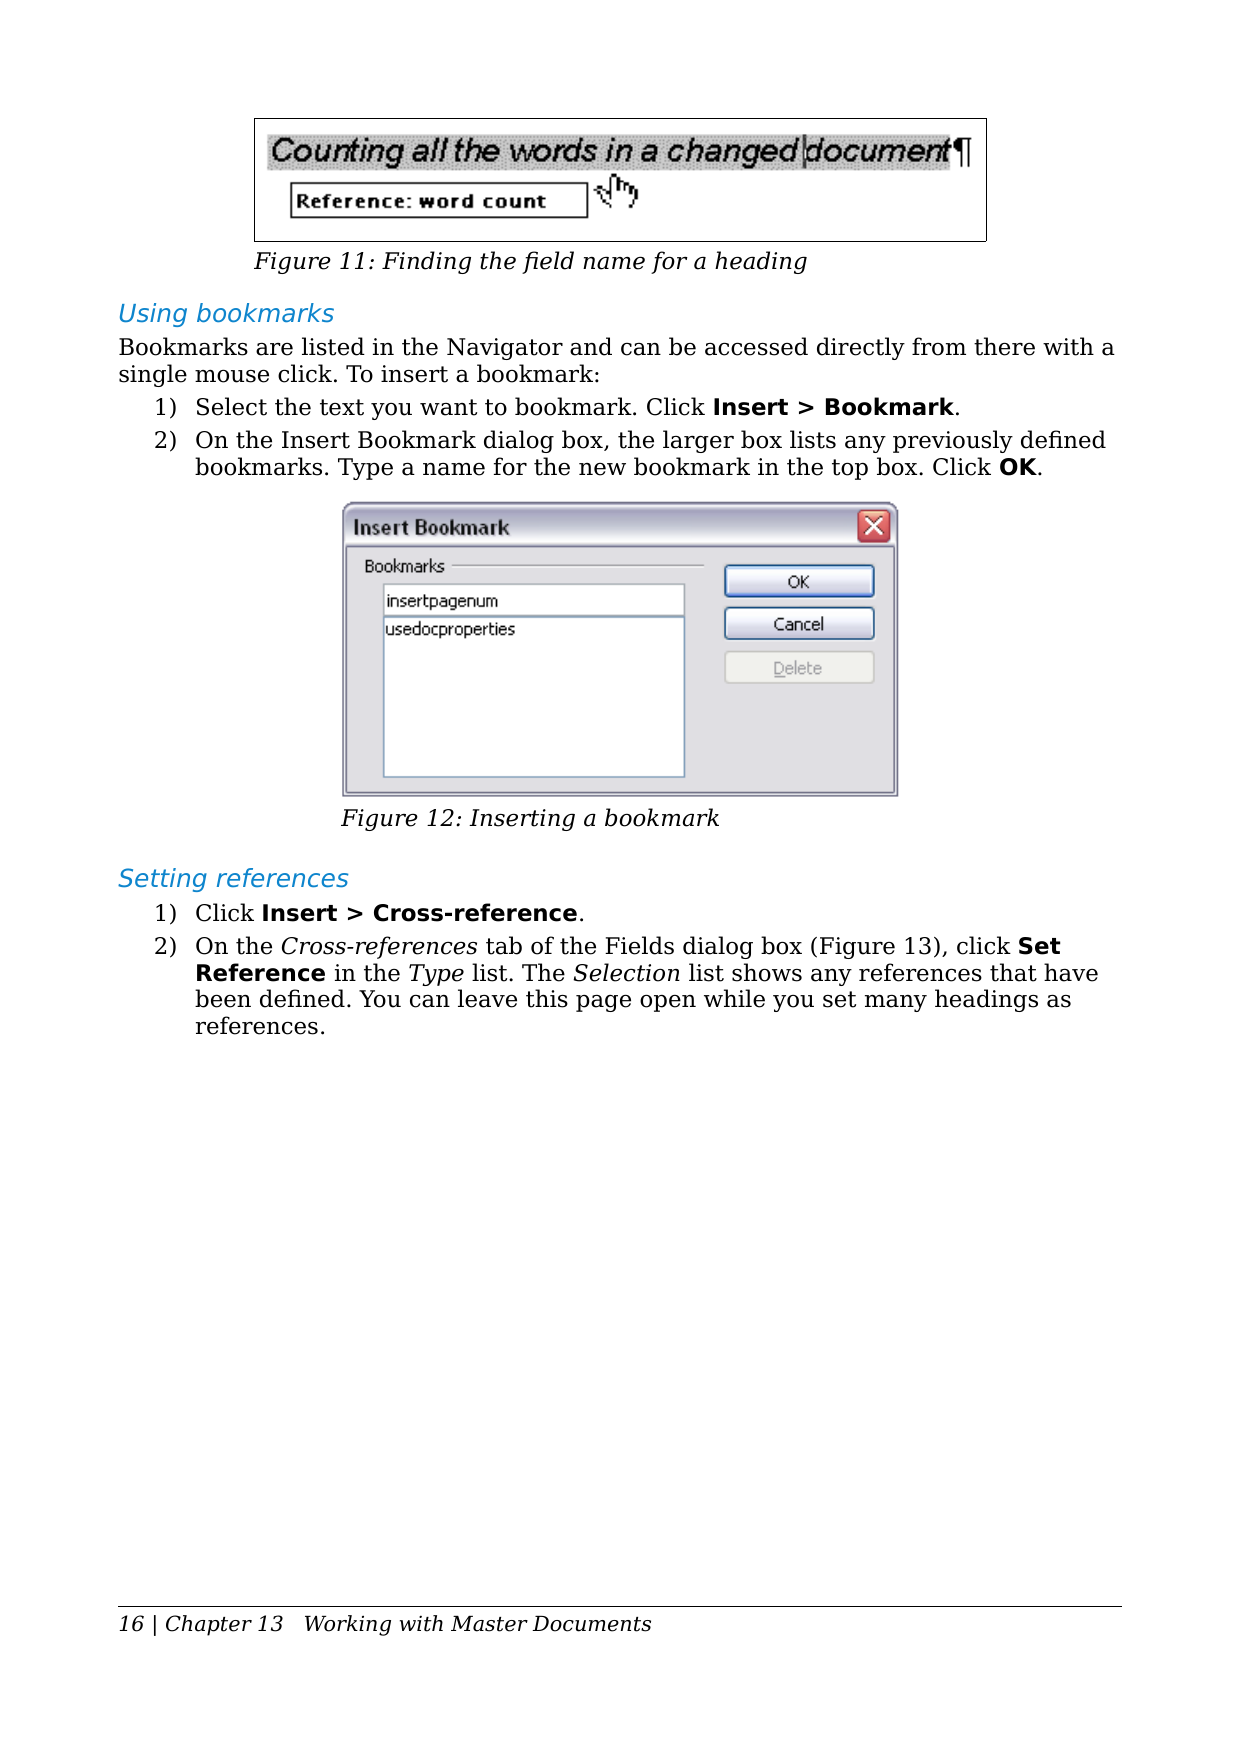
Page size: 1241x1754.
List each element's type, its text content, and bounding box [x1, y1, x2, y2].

list On the Insert Bookmark dialog box, the larger box lists any previously defined bookmarks. Type a name for the new bookmark in the top box. Click OK. [177, 427, 1122, 480]
list Click Insert > Cross-reference. [177, 900, 1122, 927]
text Figure 11: Finding the field name for a heading [254, 248, 986, 274]
picture [257, 121, 984, 239]
text Figure 12: Inserting a bookmark [341, 806, 899, 832]
picture [341, 499, 899, 800]
list Select the text you want to bookmark. Click Insert > Bookmark. [177, 394, 1122, 421]
subtitle Setting references [118, 864, 1122, 893]
subtitle Using bookmarks [118, 299, 1122, 328]
list Bookmarks are listed in the Navigator and can be accessed directly from there with a single mouse click. To insert a bookmark: [118, 334, 1122, 388]
list On the Cross-references tab of the Fields dialog box (Figure 13), click Set Reference in the Type list. The Selection list shows any references that have been defined. You can leave this page open while you set many headings as references. [177, 933, 1122, 1040]
